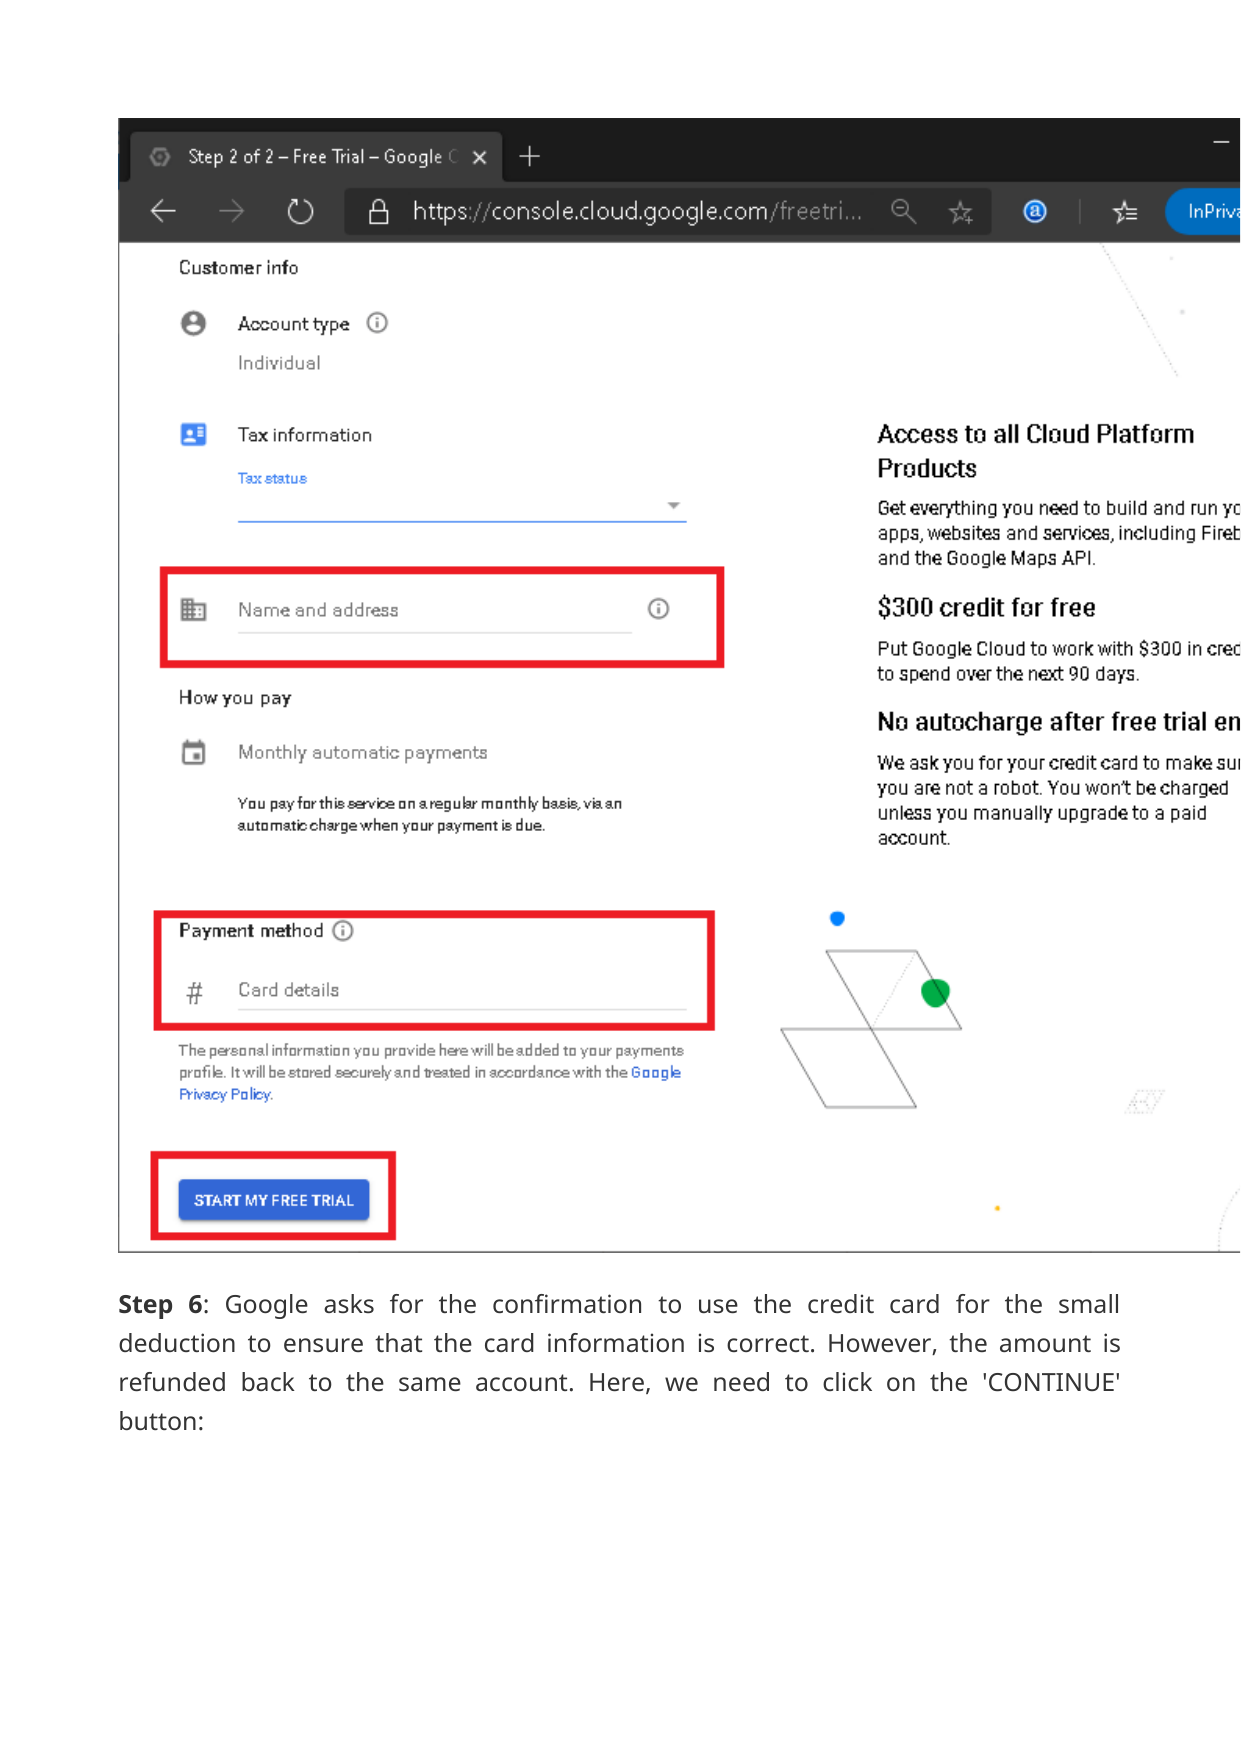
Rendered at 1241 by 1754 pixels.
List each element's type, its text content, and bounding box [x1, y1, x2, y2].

text Step 6: Google asks for the confirmation to use the credit card for the small deduction to ensure that the card information is correct. However, the amount is refunded back to the same account. Here, we need to click on the 'CONTINUE' button: [118, 1286, 1122, 1438]
picture [118, 118, 1241, 1253]
